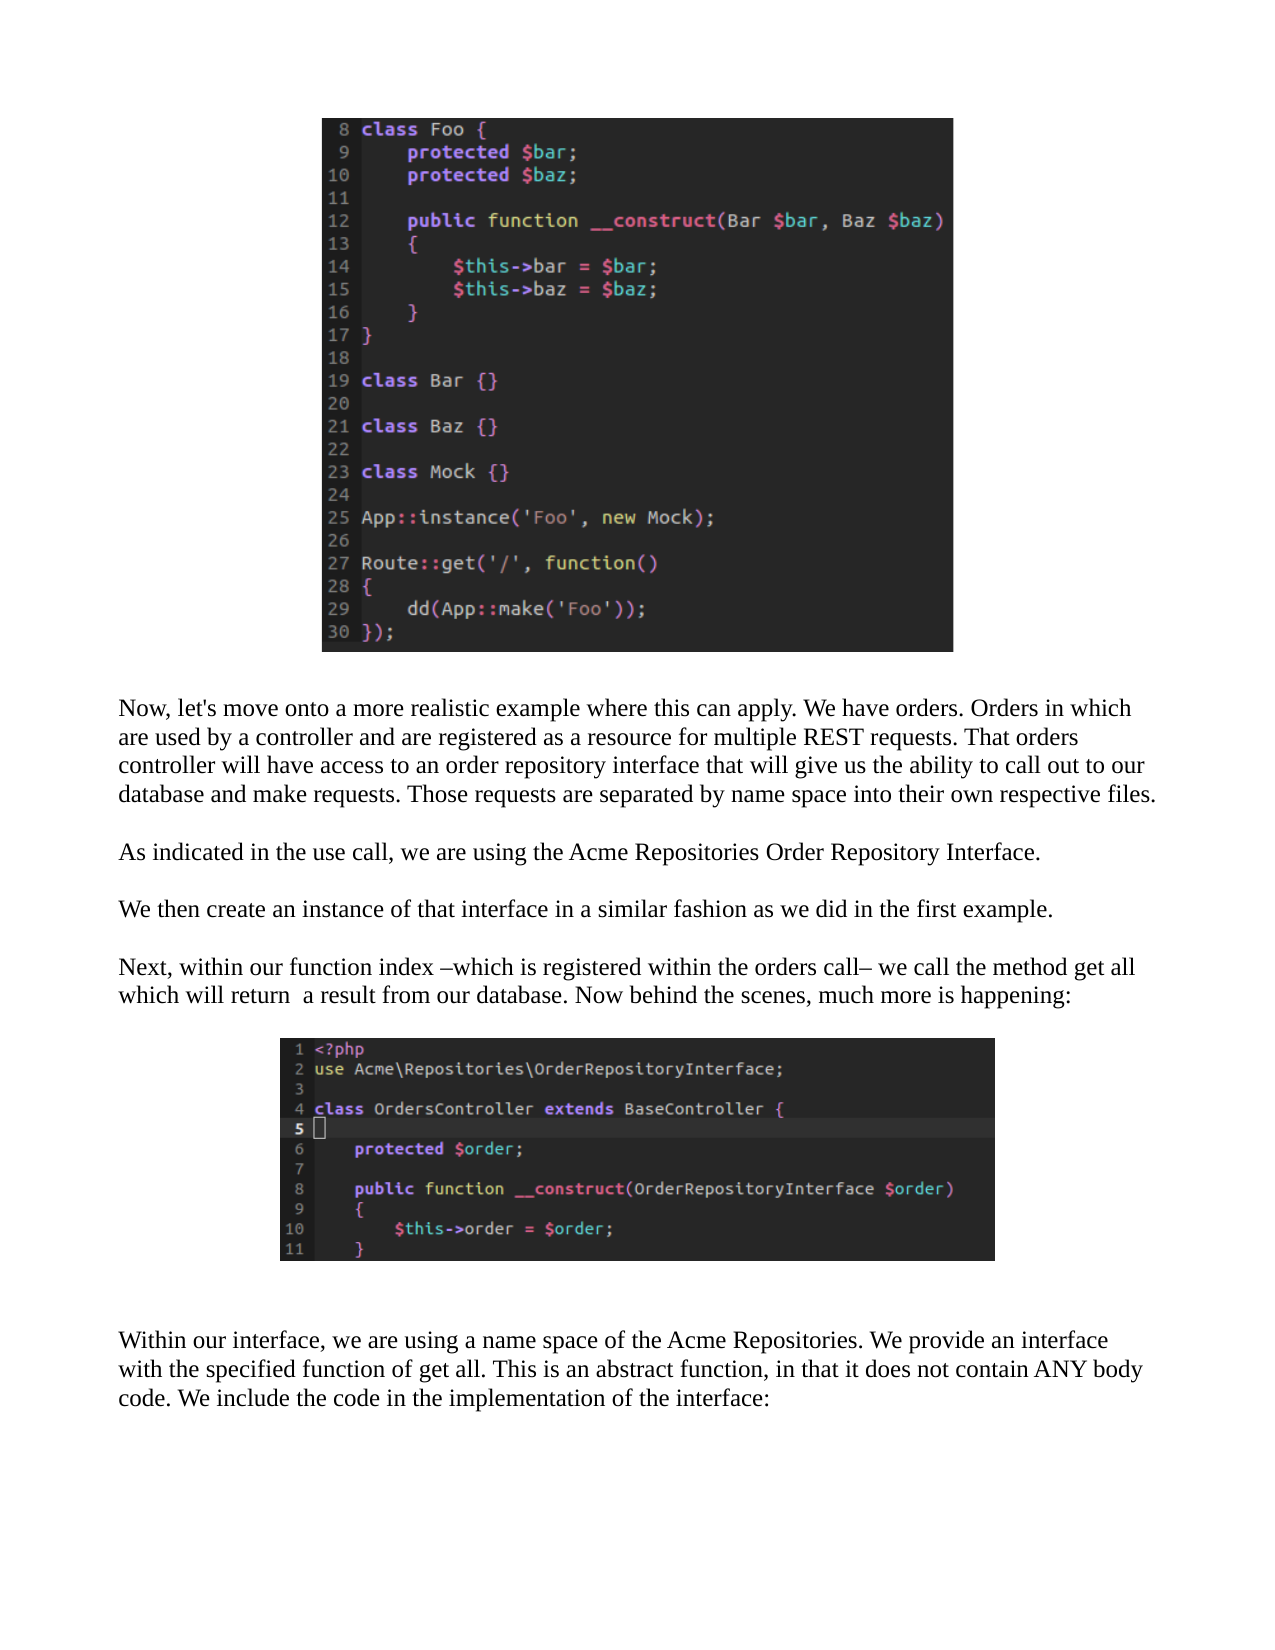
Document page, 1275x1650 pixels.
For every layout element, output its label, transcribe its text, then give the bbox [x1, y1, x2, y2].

text Next, within our function index –which is registered within the orders call– we call the method get all which will return a result from our database. Now behind the scenes, much more is happening: [118, 952, 1157, 1009]
text Now, let's move onto a more realistic example where this can apply. We have orders. Orders in which are used by a controller and are registered as a resource for multiple REST requests. That orders controller will have access to an order repository interface that will give us the ability to call out to our database and make requests. Those requests are separated by name space into their own respective files. [118, 693, 1157, 808]
text We then create an instance of that interface in a similar fashion as we did in the first example. [118, 894, 1157, 923]
picture [280, 1038, 995, 1261]
text Within our interface, we are using a name space of the Acme Repositories. We provide an interface with the specified function of get all. This is an abstract function, in that it does not contain ANY body code. We include the code in the implementation of the interface: [118, 1326, 1157, 1412]
picture [321, 118, 954, 652]
text As indicated in the use call, we are using the Acme Repositories Order Repository Interface. [118, 837, 1157, 866]
